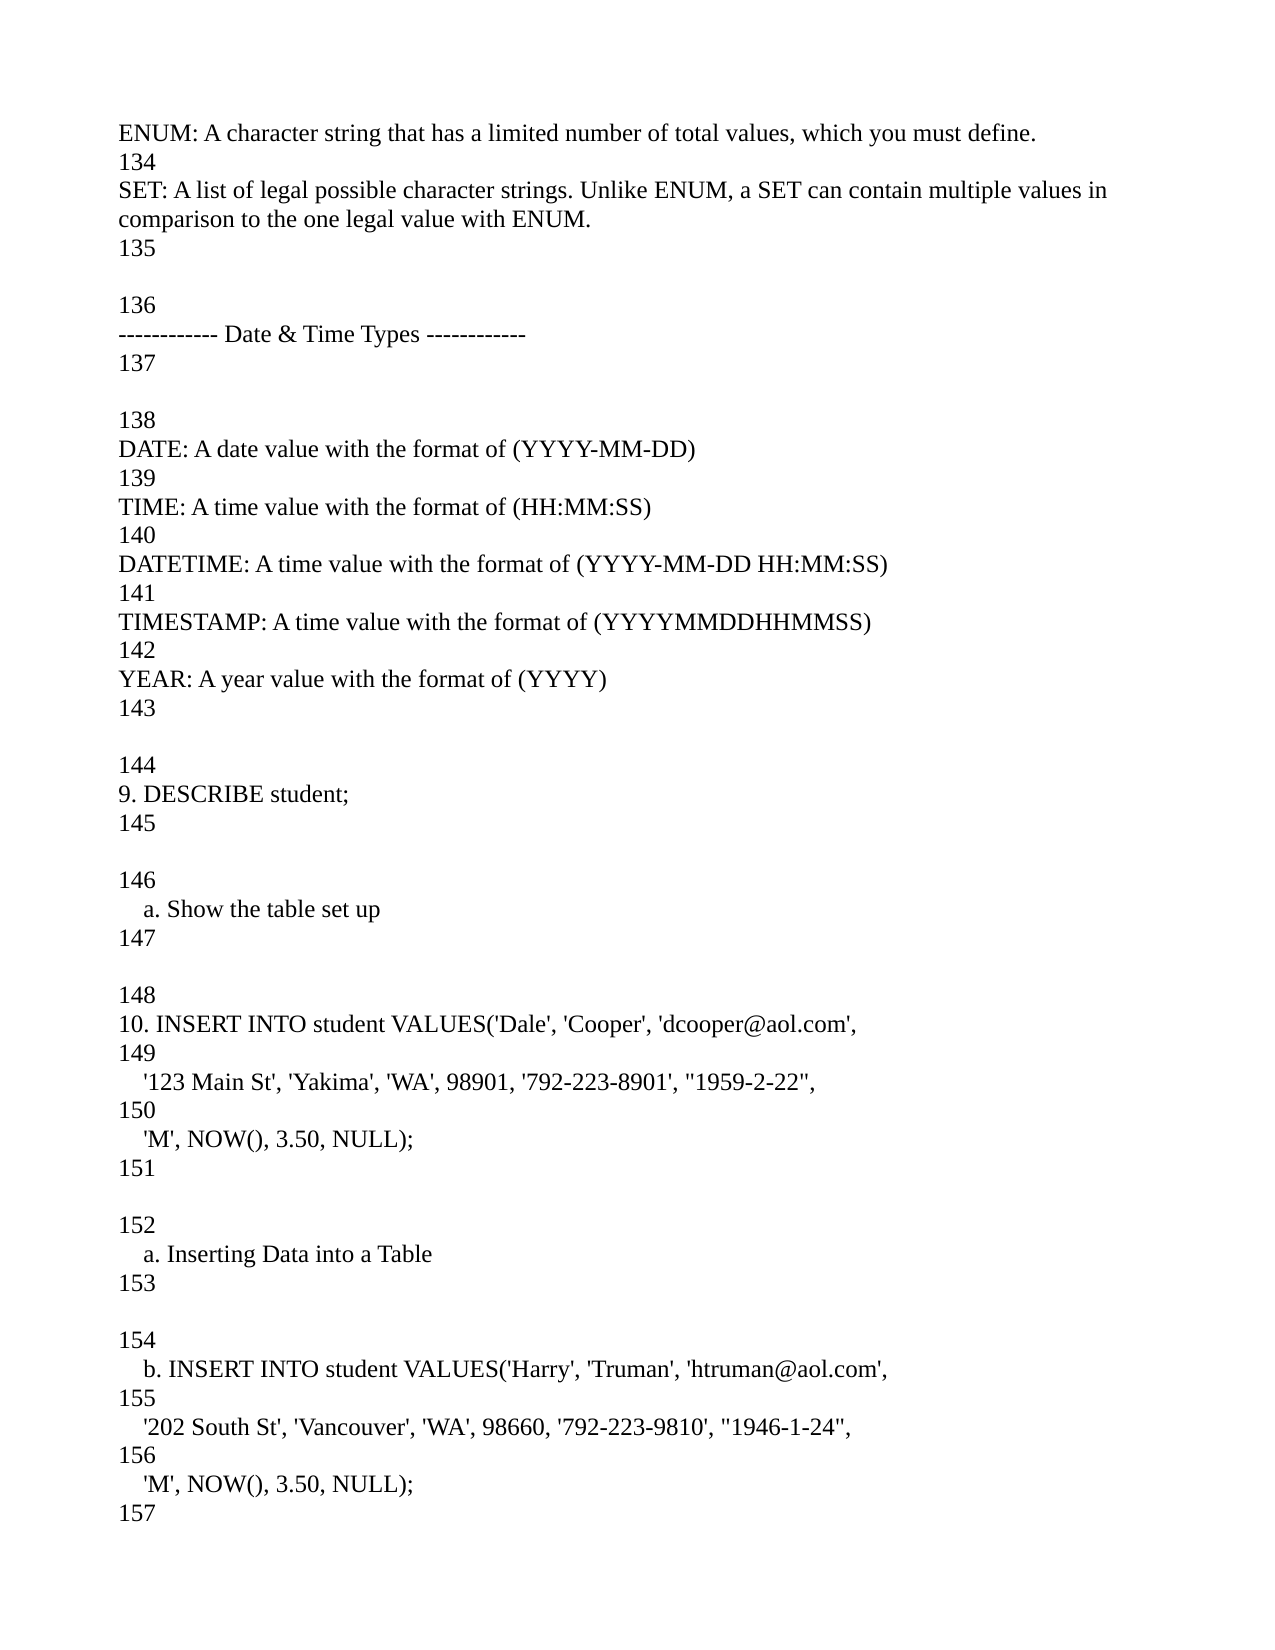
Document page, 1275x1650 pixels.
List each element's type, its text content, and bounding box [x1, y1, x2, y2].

text 146 [118, 866, 1157, 894]
text TIMESTAMP: A time value with the format of (YYYYMMDDHHMMSS) [118, 607, 1157, 636]
text 145 [118, 808, 1157, 837]
text 151 [118, 1153, 1157, 1182]
text SET: A list of legal possible character strings. Unlike ENUM, a SET can contain multiple values in comparison to the one legal value with ENUM. [118, 176, 1157, 233]
text 9. DESCRIBE student; [118, 779, 1157, 808]
text 153 [118, 1268, 1157, 1297]
text 137 [118, 348, 1157, 377]
text 156 [118, 1441, 1157, 1469]
text 134 [118, 147, 1157, 176]
text 138 [118, 406, 1157, 434]
text DATETIME: A time value with the format of (YYYY-MM-DD HH:MM:SS) [118, 549, 1157, 578]
text YEAR: A year value with the format of (YYYY) [118, 664, 1157, 693]
text 143 [118, 693, 1157, 722]
text 150 [118, 1096, 1157, 1124]
text 152 [118, 1211, 1157, 1239]
text 154 [118, 1326, 1157, 1354]
text 135 [118, 233, 1157, 262]
text '202 South St', 'Vancouver', 'WA', 98660, '792-223-9810', "1946-1-24", [118, 1412, 1157, 1441]
text 157 [118, 1498, 1157, 1527]
text 148 [118, 981, 1157, 1009]
text ENUM: A character string that has a limited number of total values, which you must define. [118, 118, 1157, 147]
text ------------ Date & Time Types ------------ [118, 319, 1157, 348]
text TIME: A time value with the format of (HH:MM:SS) [118, 492, 1157, 521]
text '123 Main St', 'Yakima', 'WA', 98901, '792-223-8901', "1959-2-22", [118, 1067, 1157, 1096]
text 10. INSERT INTO student VALUES('Dale', 'Cooper', 'dcooper@aol.com', [118, 1009, 1157, 1038]
text 155 [118, 1383, 1157, 1412]
text 141 [118, 578, 1157, 607]
text DATE: A date value with the format of (YYYY-MM-DD) [118, 434, 1157, 463]
text 147 [118, 923, 1157, 952]
text b. INSERT INTO student VALUES('Harry', 'Truman', 'htruman@aol.com', [118, 1354, 1157, 1383]
text 'M', NOW(), 3.50, NULL); [118, 1124, 1157, 1153]
text 139 [118, 463, 1157, 492]
text 140 [118, 521, 1157, 549]
text 142 [118, 636, 1157, 664]
text a. Show the table set up [118, 894, 1157, 923]
text 'M', NOW(), 3.50, NULL); [118, 1469, 1157, 1498]
text a. Inserting Data into a Table [118, 1239, 1157, 1268]
text 149 [118, 1038, 1157, 1067]
text 136 [118, 291, 1157, 319]
text 144 [118, 751, 1157, 779]
